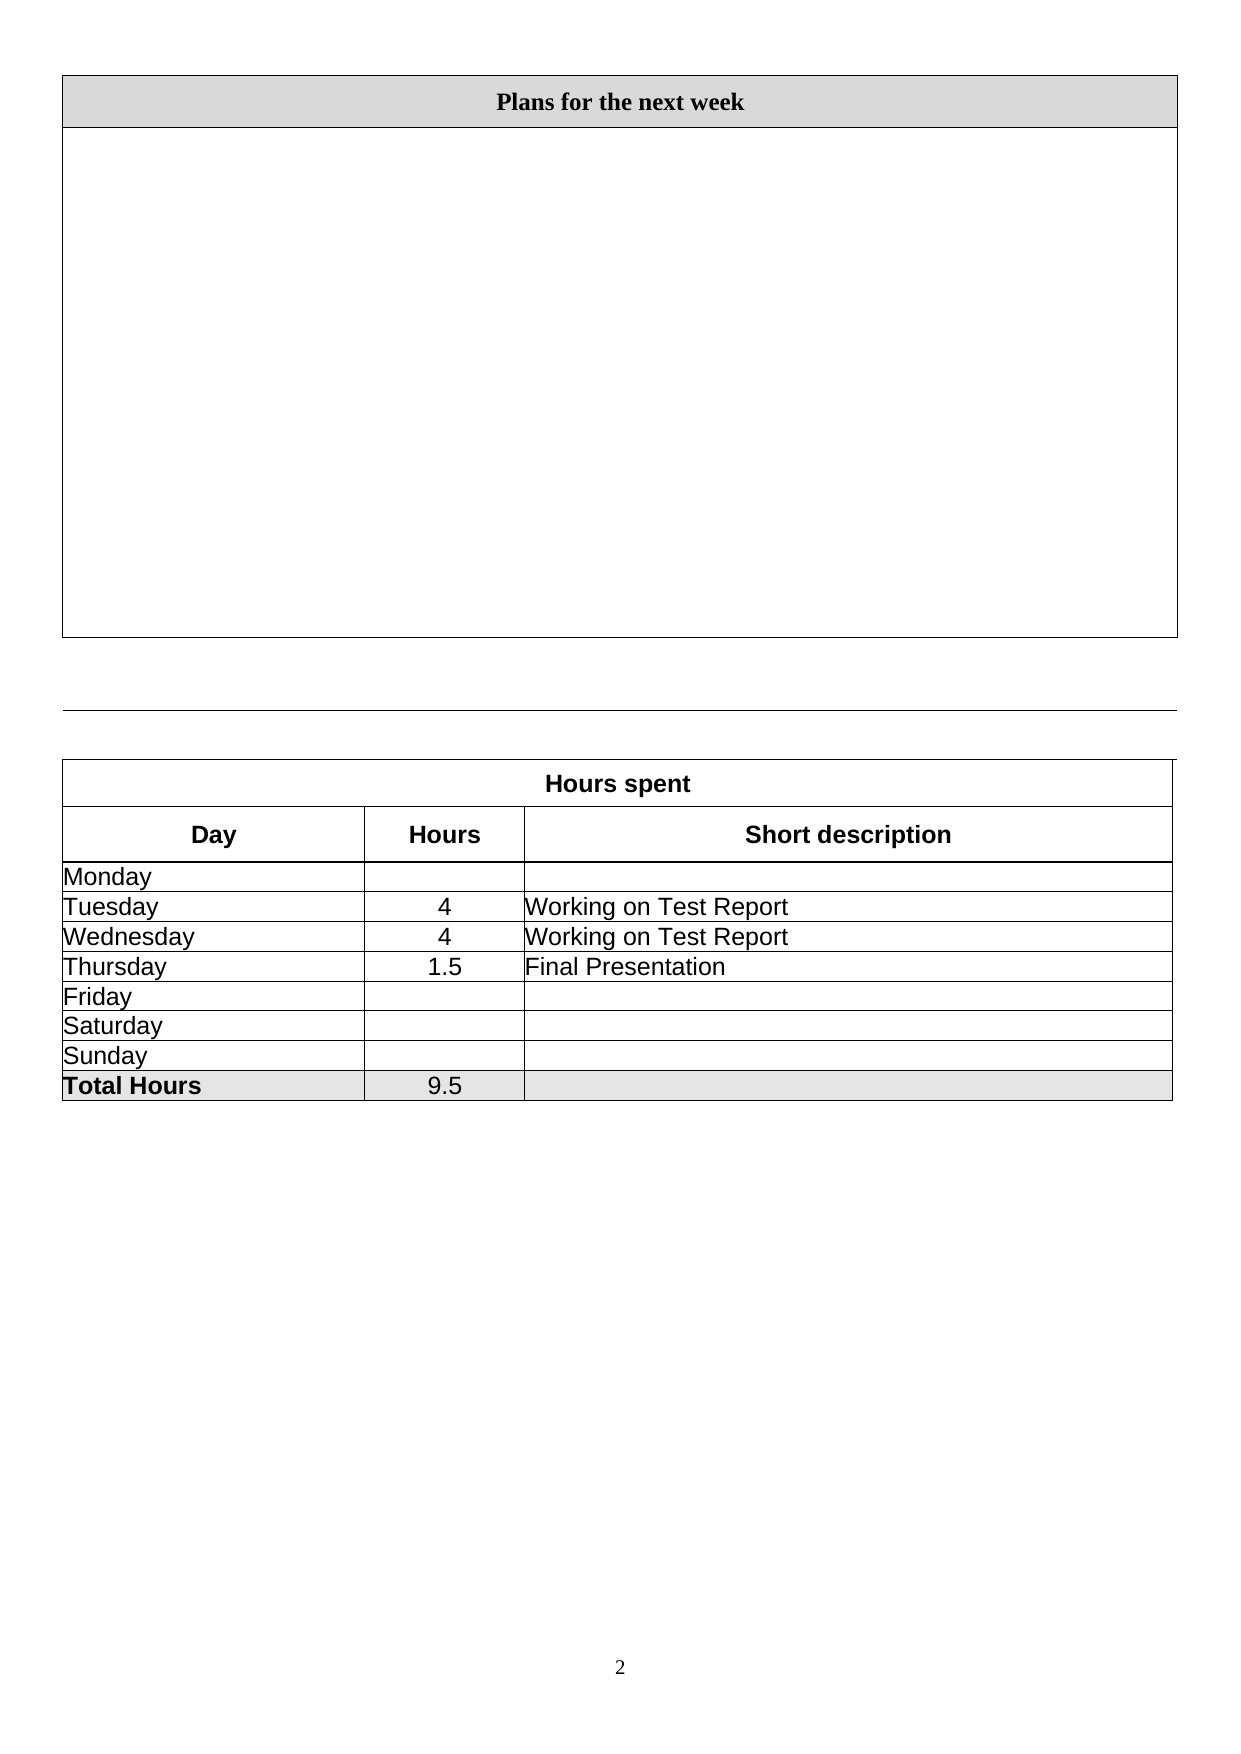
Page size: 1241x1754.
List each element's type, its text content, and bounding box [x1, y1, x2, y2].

table_cell Monday [63, 863, 364, 891]
table_cell [365, 1011, 524, 1040]
table_cell Day [63, 807, 364, 861]
table_cell [365, 863, 524, 891]
table_cell [1173, 981, 1177, 1010]
table_cell [1173, 1070, 1177, 1100]
table_cell [1173, 1010, 1177, 1040]
table_cell [1173, 891, 1177, 921]
table_cell Wednesday [63, 922, 364, 951]
table_cell Saturday [63, 1011, 364, 1040]
table_cell Hours [365, 807, 524, 861]
table_cell [525, 982, 1172, 1010]
table_cell [1173, 806, 1177, 861]
table_cell 4 [365, 892, 524, 921]
table_cell 1.5 [365, 952, 524, 981]
table_cell [525, 863, 1172, 891]
table_header Plans for the next week [63, 76, 1177, 127]
table_cell 4 [365, 922, 524, 951]
table_cell Working on Test Report [525, 922, 1172, 951]
table_cell [1173, 1040, 1177, 1070]
table_cell [525, 1041, 1172, 1070]
table_cell 9.5 [365, 1071, 524, 1100]
table_cell [63, 128, 1177, 637]
table_cell [1173, 861, 1177, 891]
table_cell [1173, 921, 1177, 951]
table_cell Total Hours [63, 1071, 364, 1100]
table_cell Hours spent [63, 760, 1172, 806]
table_cell [1173, 951, 1177, 981]
table_cell [365, 1041, 524, 1070]
table_cell Friday [63, 982, 364, 1010]
table_cell Thursday [63, 952, 364, 981]
table_cell [1173, 760, 1177, 806]
table_cell Working on Test Report [525, 892, 1172, 921]
table_cell [525, 1071, 1172, 1100]
table_cell [525, 1011, 1172, 1040]
table_cell [365, 982, 524, 1010]
table_cell Short description [525, 807, 1172, 861]
table_cell Tuesday [63, 892, 364, 921]
table_cell Final Presentation [525, 952, 1172, 981]
table_cell Sunday [63, 1041, 364, 1070]
table_header [63, 711, 1177, 759]
